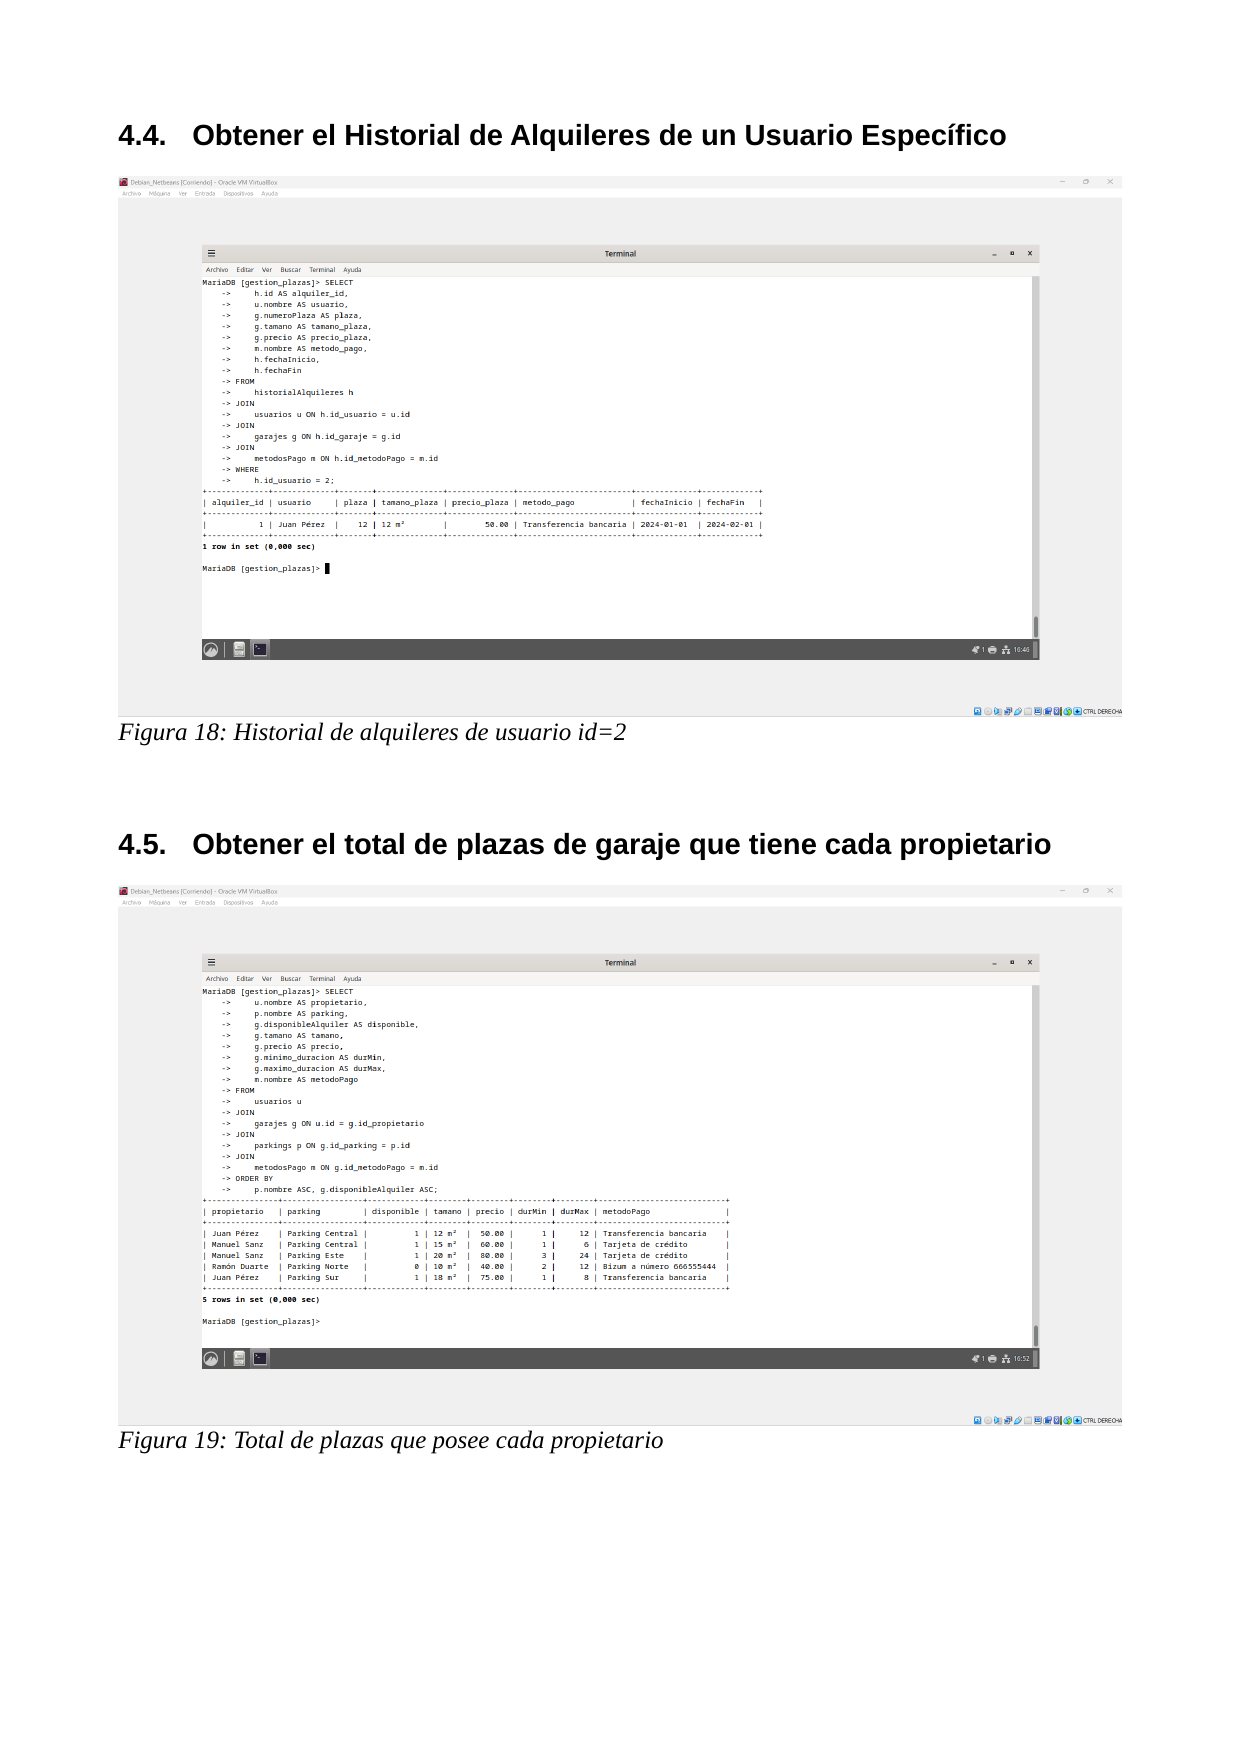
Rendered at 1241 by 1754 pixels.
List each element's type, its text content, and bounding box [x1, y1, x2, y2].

picture [118, 176, 1123, 717]
text Figura 18: Historial de alquileres de usuario id=2 [118, 717, 1122, 746]
text Figura 19: Total de plazas que posee cada propietario [118, 1426, 1122, 1454]
subtitle Obtener el total de plazas de garaje que tiene cada propietario [118, 827, 1122, 860]
subtitle Obtener el Historial de Alquileres de un Usuario Específico [118, 118, 1122, 152]
picture [118, 885, 1123, 1426]
